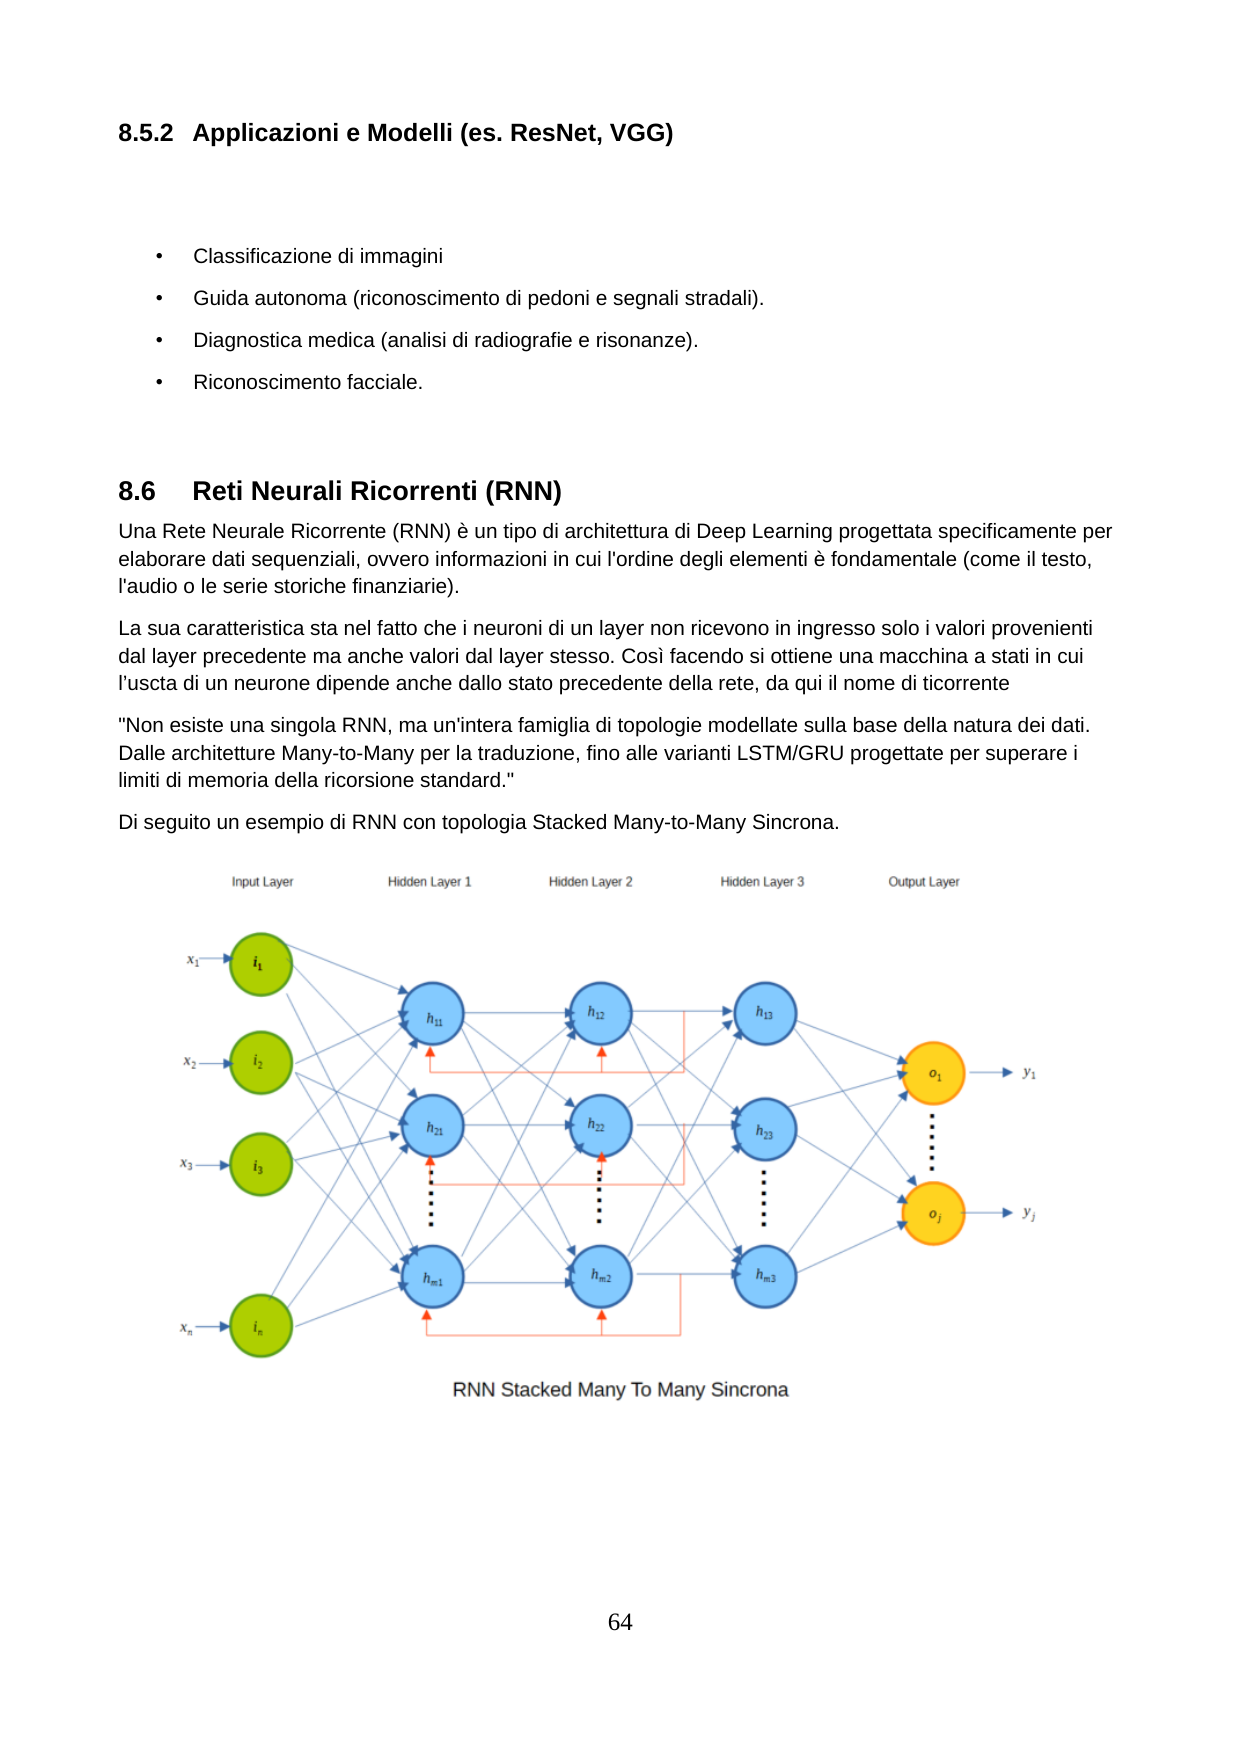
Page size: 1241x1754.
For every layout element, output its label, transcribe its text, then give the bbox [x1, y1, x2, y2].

subtitle Applicazioni e Modelli (es. ResNet, VGG) [118, 118, 1122, 147]
list Guida autonoma (riconoscimento di pedoni e segnali stradali). [156, 286, 1122, 310]
list Riconoscimento facciale. [156, 370, 1122, 394]
text Una Rete Neurale Ricorrente (RNN) è un tipo di architettura di Deep Learning progettata specificamente per elaborare dati sequenziali, ovvero informazioni in cui l'ordine degli elementi è fondamentale (come il testo, l'audio o le serie storiche finanziarie). [118, 519, 1122, 598]
text La sua caratteristica sta nel fatto che i neuroni di un layer non ricevono in ingresso solo i valori provenienti dal layer precedente ma anche valori dal layer stesso. Così facendo si ottiene una macchina a stati in cui l’uscta di un neurone dipende anche dallo stato precedente della rete, da qui il nome di ticorrente [118, 616, 1122, 695]
text Di seguito un esempio di RNN con topologia Stacked Many-to-Many Sincrona. [118, 810, 1122, 834]
subtitle Reti Neurali Ricorrenti (RNN) [118, 475, 1122, 506]
picture [169, 852, 1071, 1434]
list Diagnostica medica (analisi di radiografie e risonanze). [156, 328, 1122, 352]
text "Non esiste una singola RNN, ma un'intera famiglia di topologie modellate sulla base della natura dei dati. Dalle architetture Many-to-Many per la traduzione, fino alle varianti LSTM/GRU progettate per superare i limiti di memoria della ricorsione standard." [118, 713, 1122, 792]
list Classificazione di immagini [156, 243, 1122, 268]
